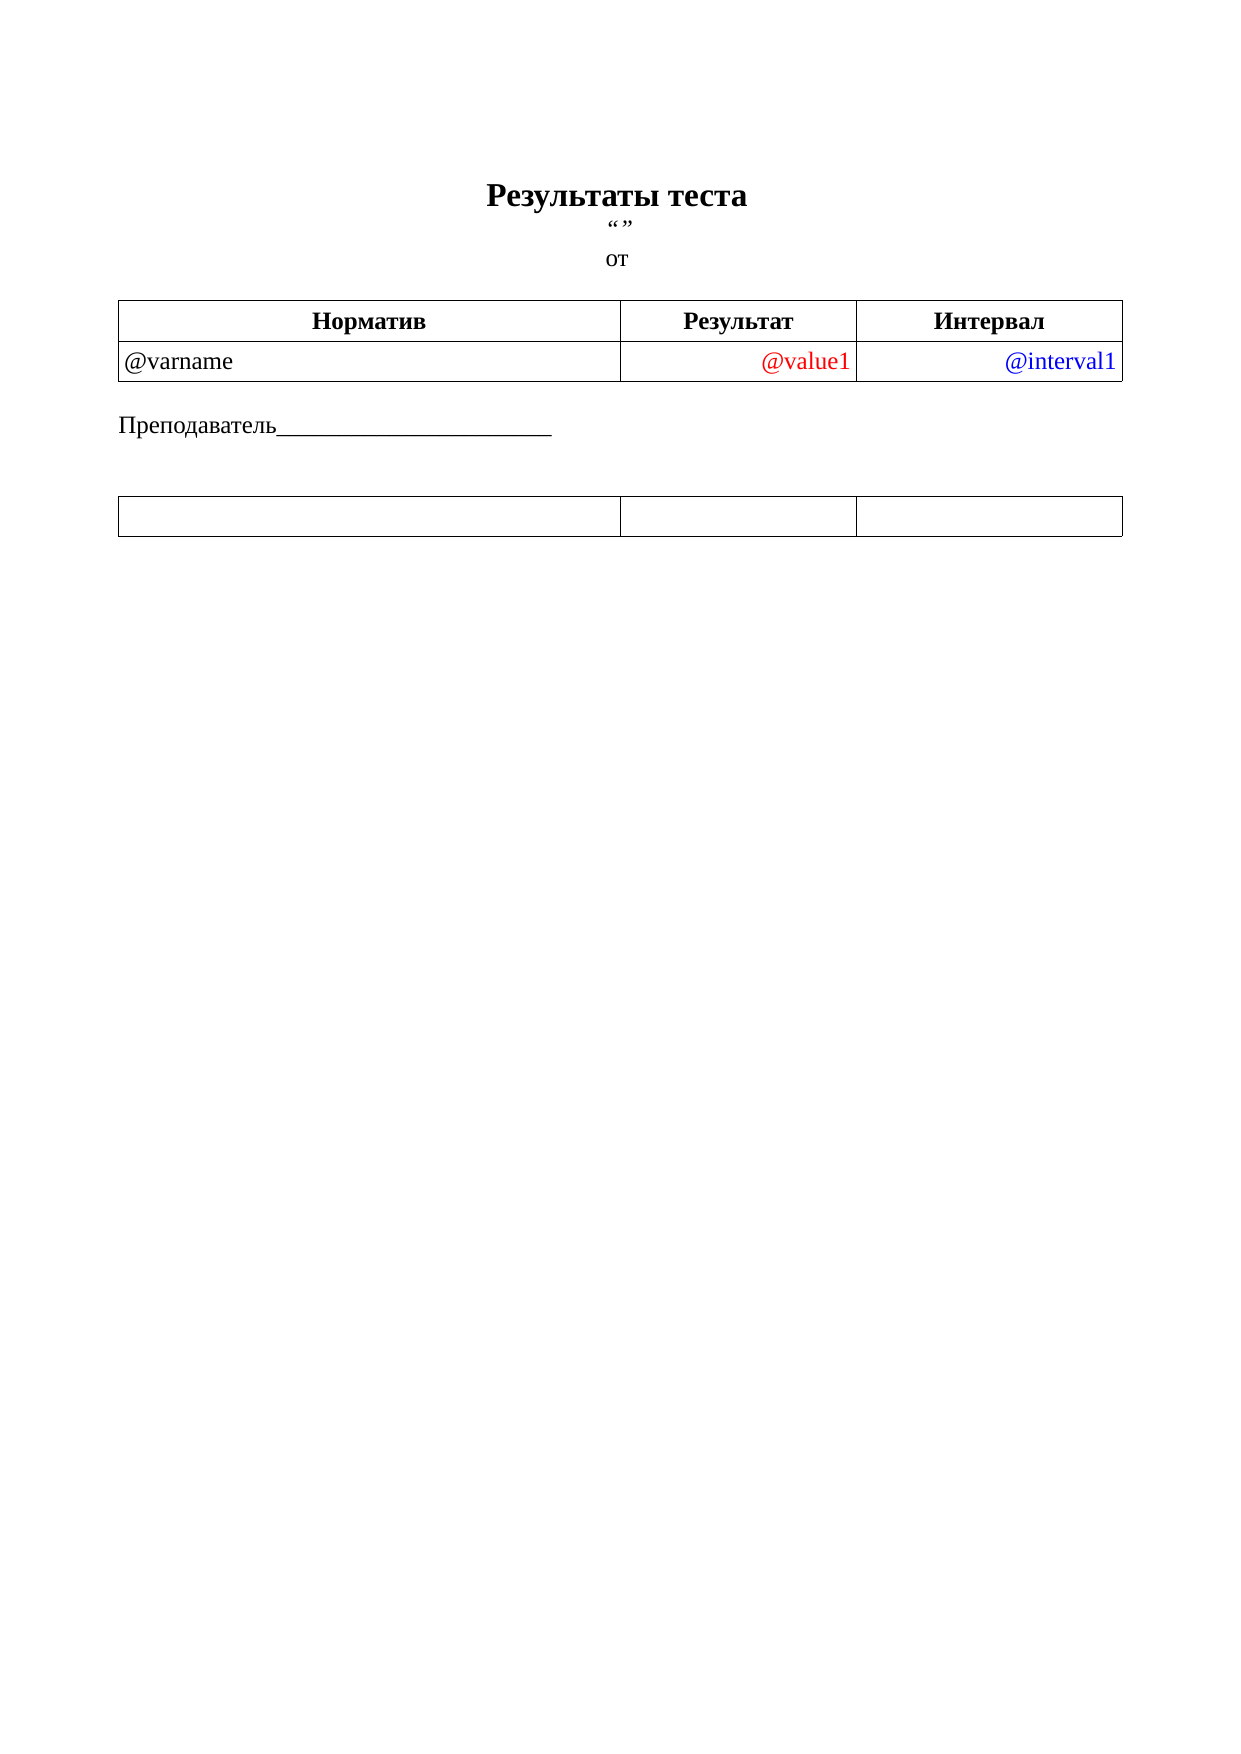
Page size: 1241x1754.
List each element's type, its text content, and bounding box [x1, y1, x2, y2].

text “” [118, 214, 1122, 243]
table_header [857, 497, 1122, 536]
text Преподаватель______________________ [118, 410, 1122, 438]
text от [118, 243, 1122, 271]
table_header [119, 497, 620, 536]
table_cell @value1 [621, 342, 856, 381]
text Результаты теста [118, 176, 1122, 214]
table_header [621, 497, 856, 536]
table_header Результат [621, 301, 856, 341]
table_header Интервал [857, 301, 1122, 341]
table_header Норматив [119, 301, 620, 341]
table_cell @interval1 [857, 342, 1122, 381]
table_cell @varname [119, 342, 620, 381]
